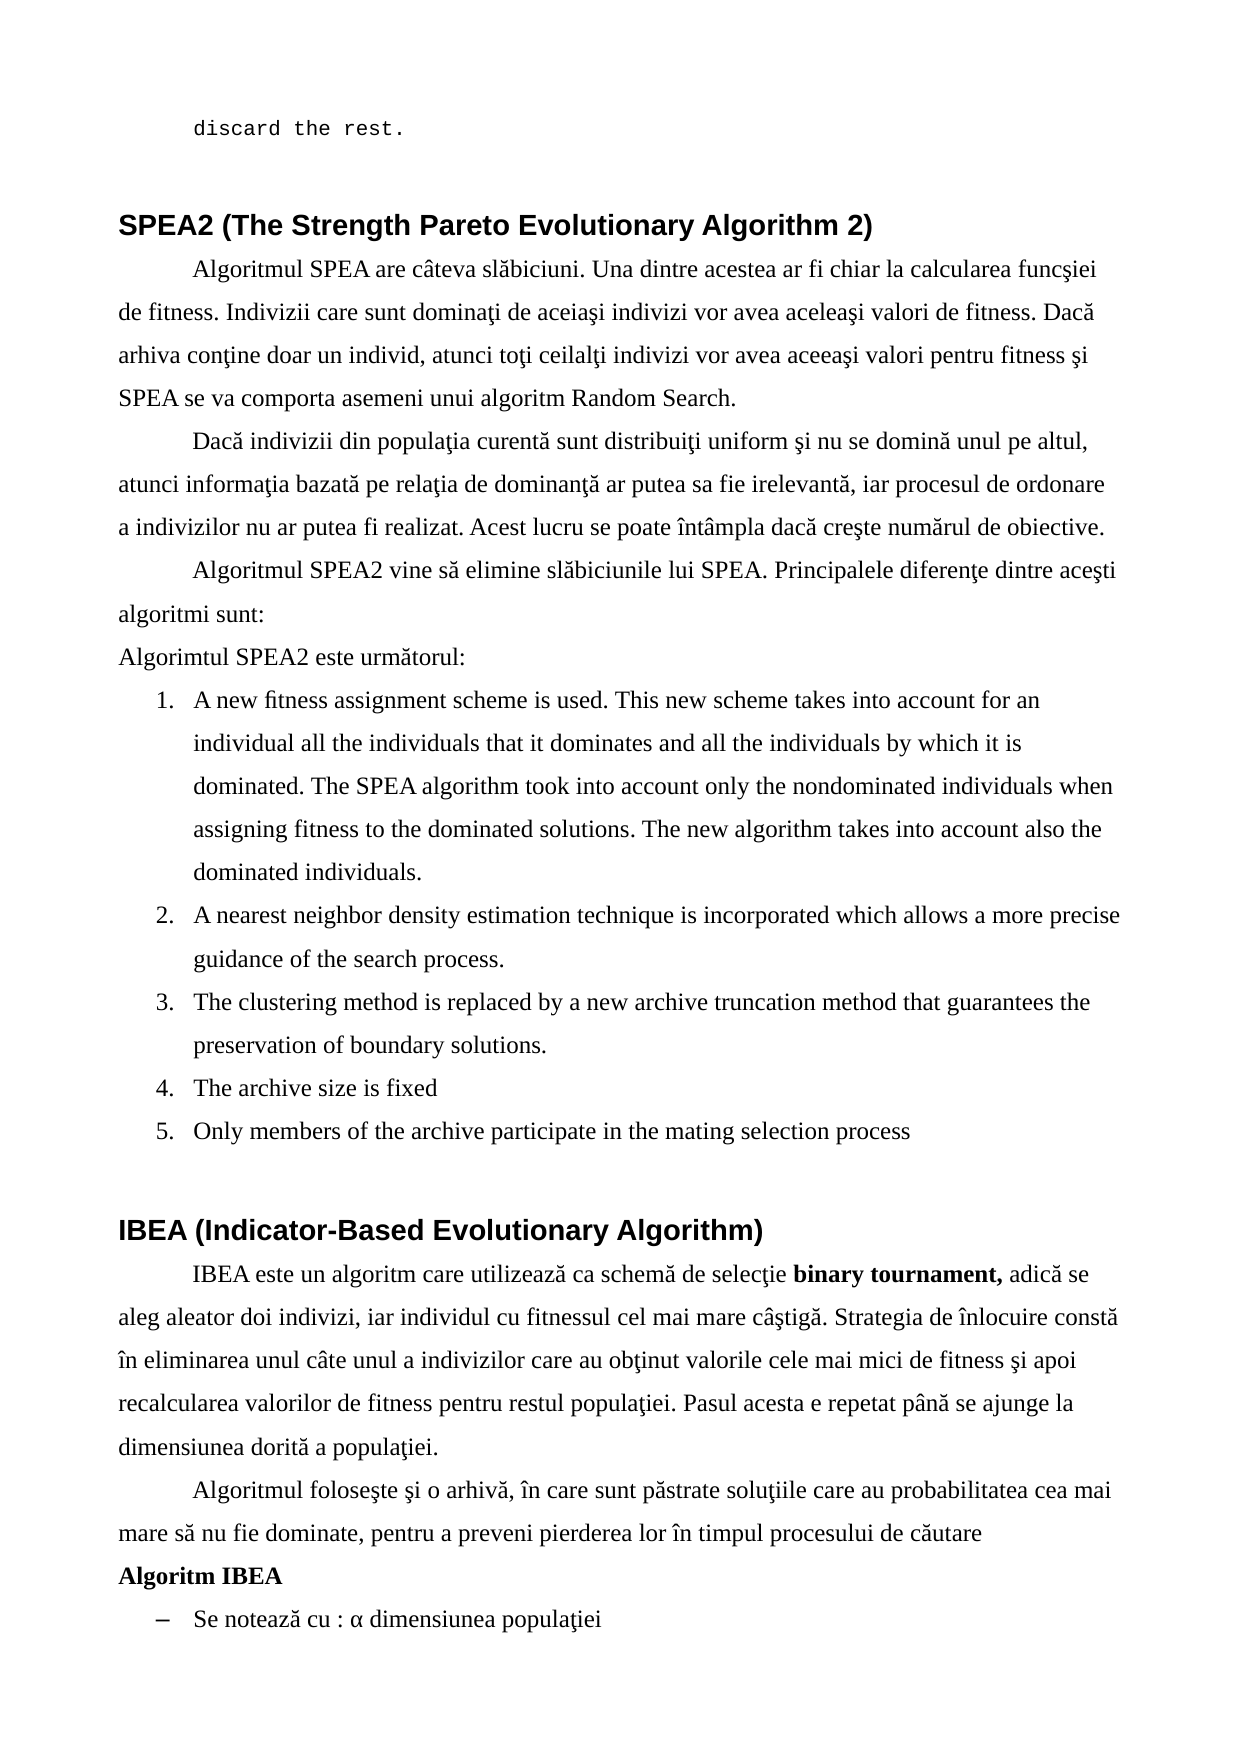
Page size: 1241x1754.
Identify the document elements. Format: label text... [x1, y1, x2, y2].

subtitle IBEA (Indicator-Based Evolutionary Algorithm) [118, 1213, 1122, 1247]
text Dacă indivizii din populaţia curentă sunt distribuiţi uniform şi nu se domină unul pe altul, atunci informaţia bazată pe relaţia de dominanţă ar putea sa fie irelevantă, iar procesul de ordonare a indivizilor nu ar putea fi realizat. Acest lucru se poate întâmpla dacă creşte numărul de obiective. [118, 426, 1122, 541]
text Algorimtul SPEA2 este următorul: [118, 642, 1122, 671]
list The clustering method is replaced by a new archive truncation method that guarantees the preservation of boundary solutions. [156, 987, 1122, 1059]
list A nearest neighbor density estimation technique is incorporated which allows a more precise guidance of the search process. [156, 901, 1122, 972]
list discard the rest. [156, 118, 1122, 142]
list Only members of the archive participate in the mating selection process [156, 1116, 1122, 1145]
text Algoritmul SPEA2 vine să elimine slăbiciunile lui SPEA. Principalele diferenţe dintre aceşti algoritmi sunt: [118, 556, 1122, 627]
text Algoritmul SPEA are câteva slăbiciuni. Una dintre acestea ar fi chiar la calcularea funcşiei de fitness. Indivizii care sunt dominaţi de aceiaşi indivizi vor avea aceleaşi valori de fitness. Dacă arhiva conţine doar un individ, atunci toţi ceilalţi indivizi vor avea aceeaşi valori pentru fitness şi SPEA se va comporta asemeni unui algoritm Random Search. [118, 254, 1122, 412]
list The archive size is fixed [156, 1073, 1122, 1102]
text IBEA este un algoritm care utilizează ca schemă de selecţie binary tournament, adică se aleg aleator doi indivizi, iar individul cu fitnessul cel mai mare câştigă. Strategia de înlocuire constă în eliminarea unul câte unul a indivizilor care au obţinut valorile cele mai mici de fitness şi apoi recalcularea valorilor de fitness pentru restul populaţiei. Pasul acesta e repetat până se ajunge la dimensiunea dorită a populaţiei. [118, 1259, 1122, 1460]
subtitle SPEA2 (The Strength Pareto Evolutionary Algorithm 2) [118, 208, 1122, 241]
text Algoritm IBEA [118, 1561, 1122, 1590]
list Se notează cu : α dimensiunea populaţiei [156, 1604, 1122, 1633]
text Algoritmul foloseşte şi o arhivă, în care sunt păstrate soluţiile care au probabilitatea cea mai mare să nu fie dominate, pentru a preveni pierderea lor în timpul procesului de căutare [118, 1475, 1122, 1547]
list A new ﬁtness assignment scheme is used. This new scheme takes into account for an individual all the individuals that it dominates and all the individuals by which it is dominated. The SPEA algorithm took into account only the nondominated individuals when assigning fitness to the dominated solutions. The new algorithm takes into account also the dominated individuals. [156, 685, 1122, 886]
